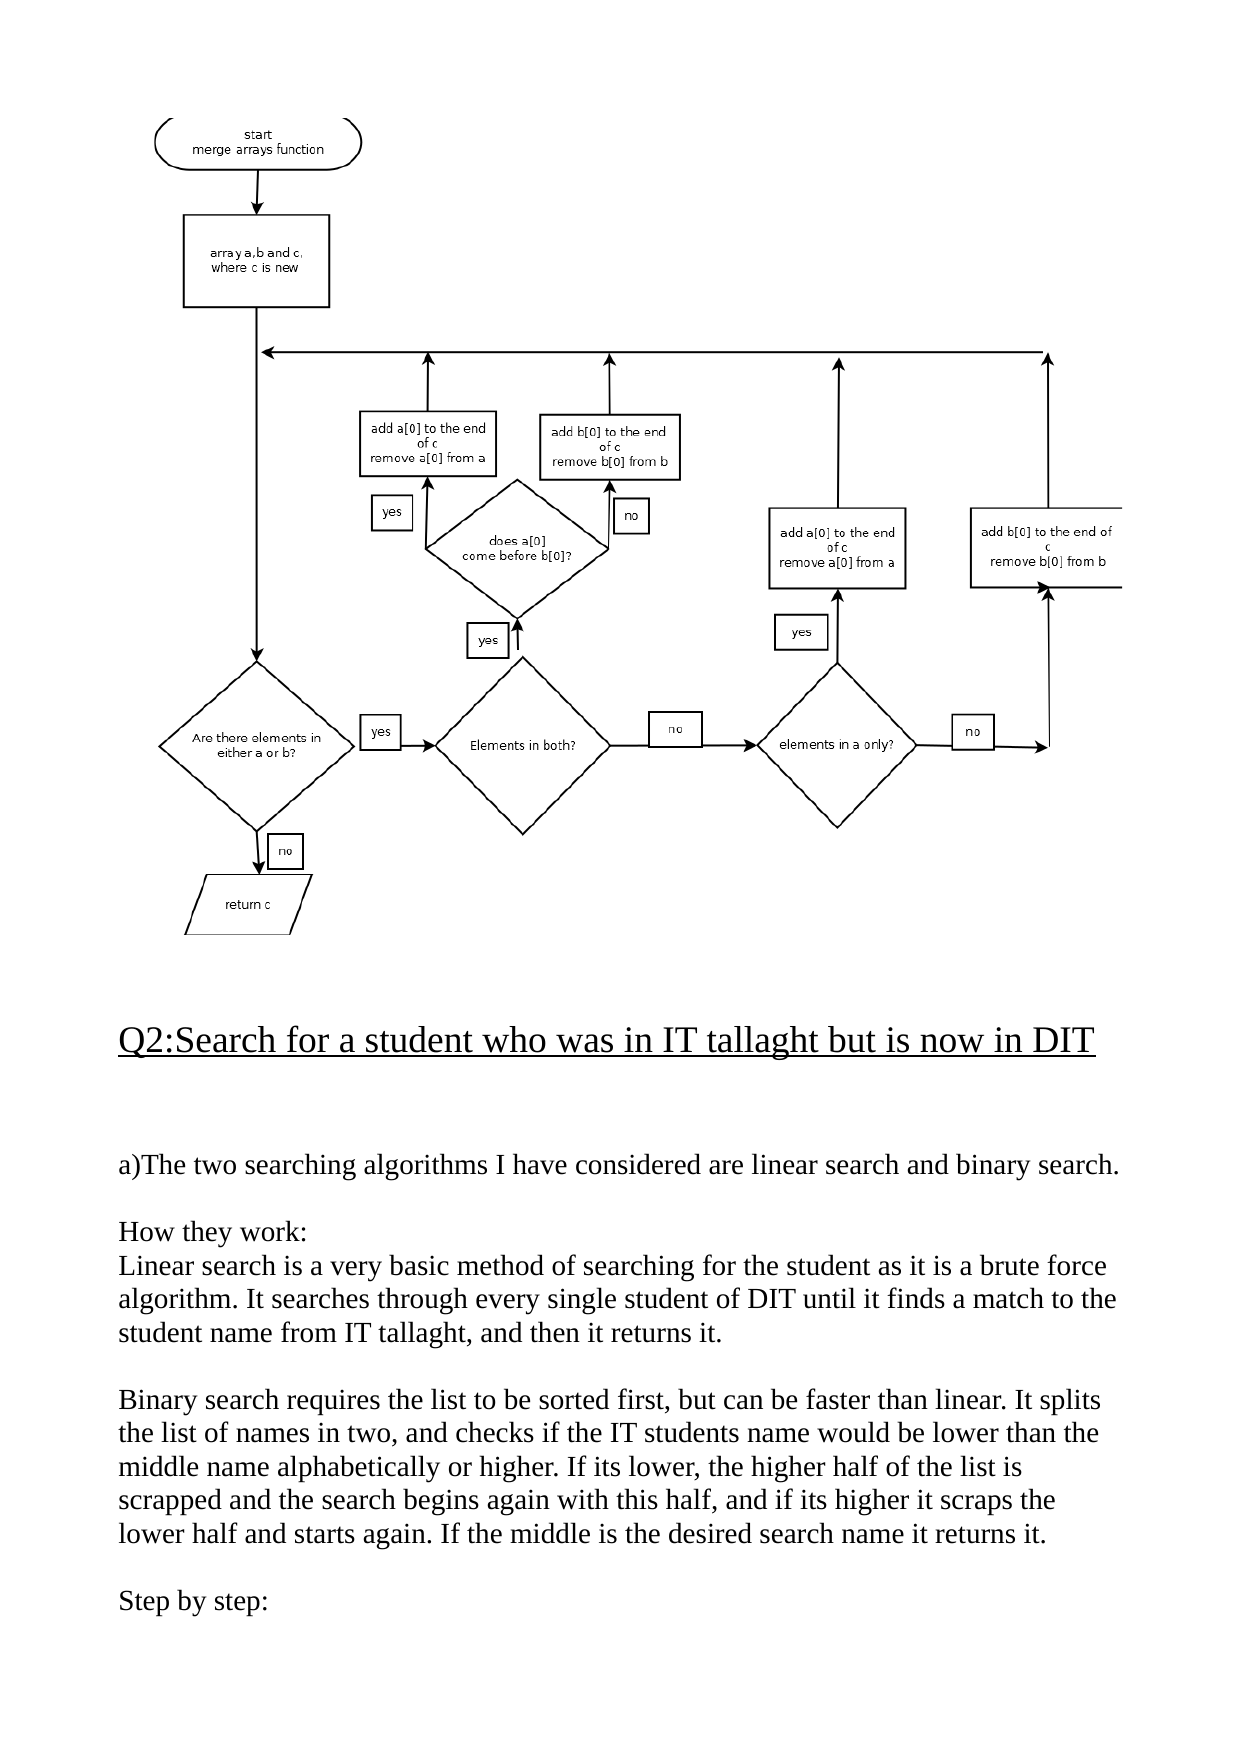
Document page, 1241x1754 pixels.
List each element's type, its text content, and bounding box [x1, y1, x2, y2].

text How they work: [118, 1214, 1122, 1248]
text Binary search requires the list to be sorted first, but can be faster than linear. It splits the list of names in two, and checks if the IT students name would be lower than the middle name alphabetically or higher. If its lower, the higher half of the list is scrapped and the search begins again with this half, and if its higher it scraps the lower half and starts again. If the middle is the desired search name it returns it. [118, 1382, 1122, 1549]
text Linear search is a very basic method of searching for the student as it is a brute force algorithm. It searches through every single student of DIT until it finds a match to the student name from IT tallaght, and then it returns it. [118, 1248, 1122, 1348]
text Q2:Search for a student who was in IT tallaght but is now in DIT [118, 1018, 1122, 1061]
text Step by step: [118, 1583, 1122, 1617]
picture [118, 118, 1123, 935]
text a)The two searching algorithms I have considered are linear search and binary search. [118, 1147, 1122, 1181]
